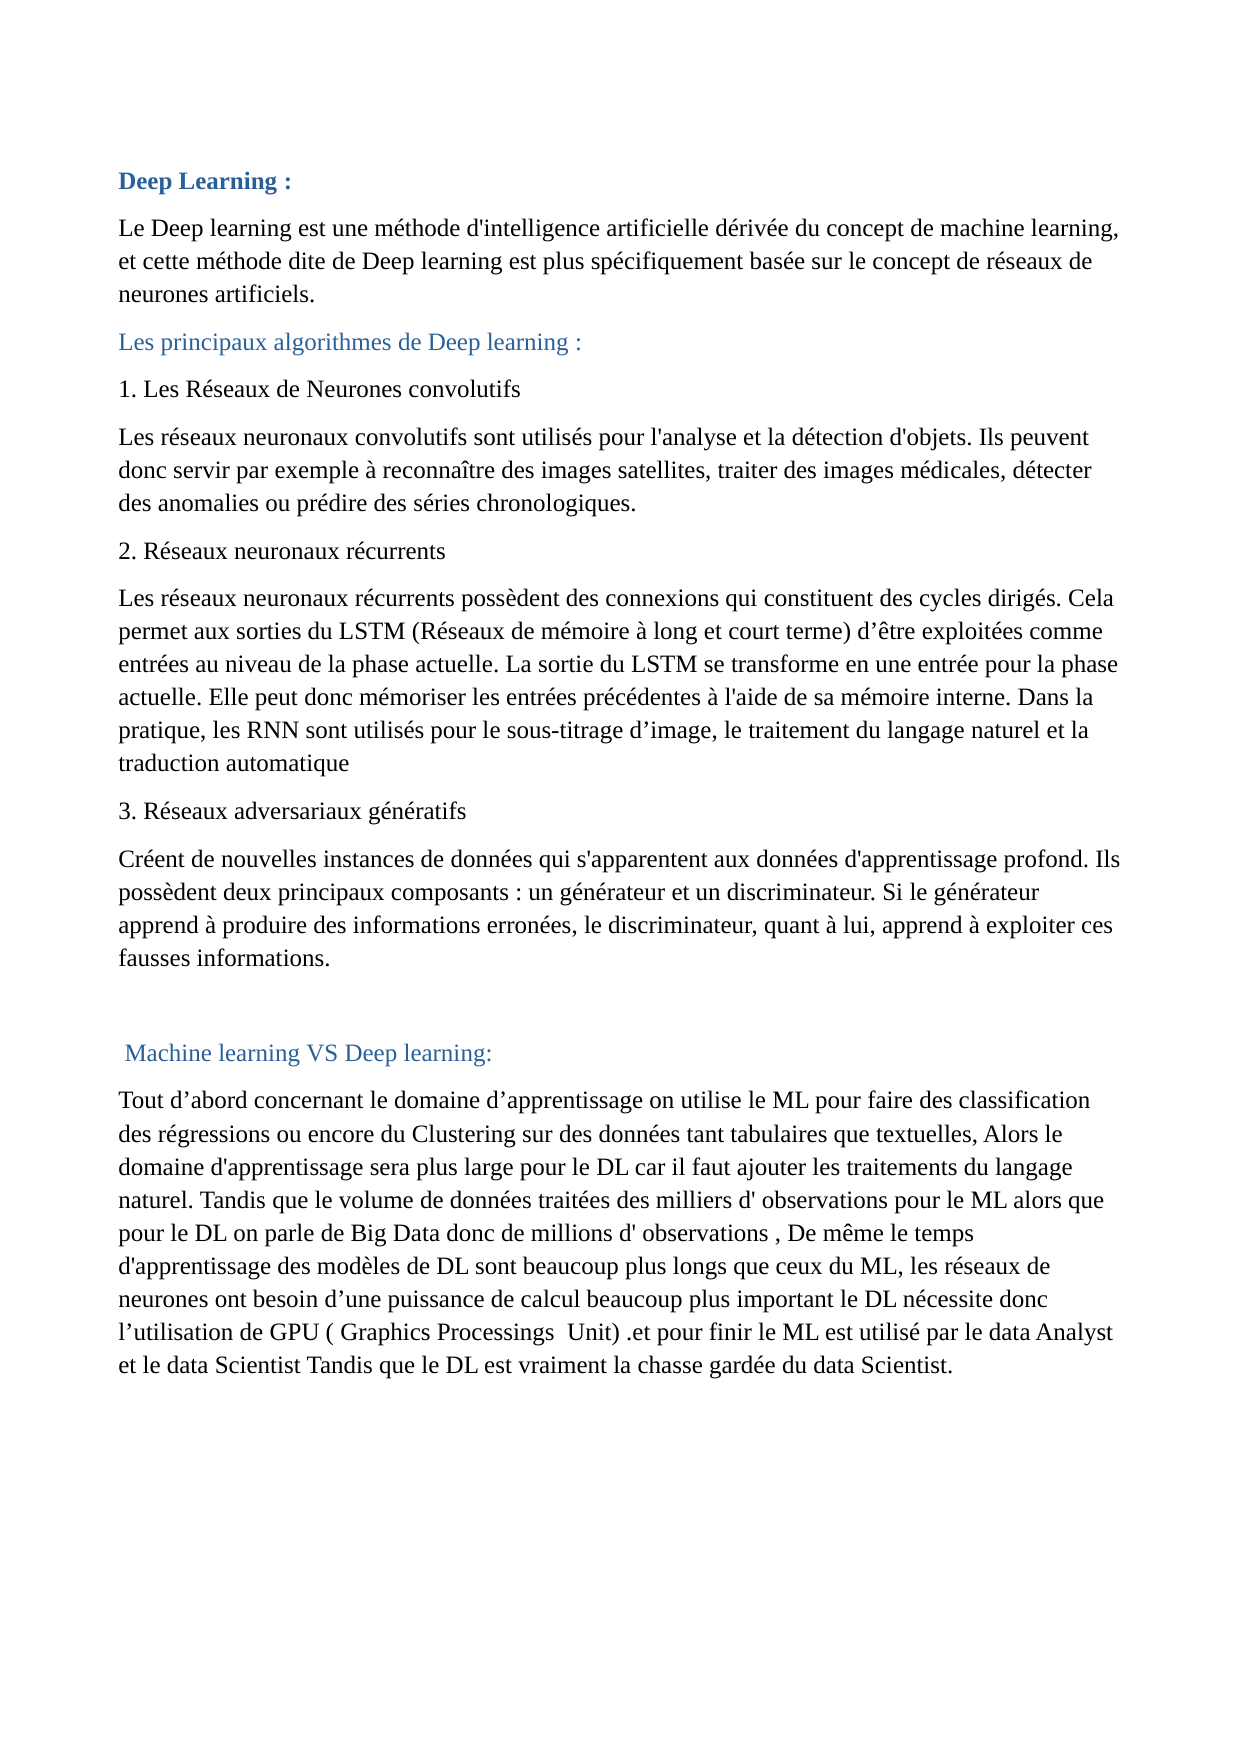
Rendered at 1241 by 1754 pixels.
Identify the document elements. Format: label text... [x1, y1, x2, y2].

text Créent de nouvelles instances de données qui s'apparentent aux données d'apprentissage profond. Ils possèdent deux principaux composants : un générateur et un discriminateur. Si le générateur apprend à produire des informations erronées, le discriminateur, quant à lui, apprend à exploiter ces fausses informations. [118, 844, 1122, 972]
text Tout d’abord concernant le domaine d’apprentissage on utilise le ML pour faire des classification des régressions ou encore du Clustering sur des données tant tabulaires que textuelles, Alors le domaine d'apprentissage sera plus large pour le DL car il faut ajouter les traitements du langage naturel. Tandis que le volume de données traitées des milliers d' observations pour le ML alors que pour le DL on parle de Big Data donc de millions d' observations , De même le temps d'apprentissage des modèles de DL sont beaucoup plus longs que ceux du ML, les réseaux de neurones ont besoin d’une puissance de calcul beaucoup plus important le DL nécessite donc l’utilisation de GPU ( Graphics Processings Unit) .et pour finir le ML est utilisé par le data Analyst et le data Scientist Tandis que le DL est vraiment la chasse gardée du data Scientist. [118, 1086, 1122, 1378]
text Deep Learning : [118, 166, 1122, 194]
text Les principaux algorithmes de Deep learning : [118, 327, 1122, 356]
text Le Deep learning est une méthode d'intelligence artificielle dérivée du concept de machine learning, et cette méthode dite de Deep learning est plus spécifiquement basée sur le concept de réseaux de neurones artificiels. [118, 213, 1122, 308]
text Les réseaux neuronaux convolutifs sont utilisés pour l'analyse et la détection d'objets. Ils peuvent donc servir par exemple à reconnaître des images satellites, traiter des images médicales, détecter des anomalies ou prédire des séries chronologiques. [118, 422, 1122, 517]
text 1. Les Réseaux de Neurones convolutifs [118, 374, 1122, 403]
text Machine learning VS Deep learning: [118, 1038, 1122, 1067]
text 3. Réseaux adversariaux génératifs [118, 796, 1122, 825]
text 2. Réseaux neuronaux récurrents [118, 536, 1122, 564]
text Les réseaux neuronaux récurrents possèdent des connexions qui constituent des cycles dirigés. Cela permet aux sorties du LSTM (Réseaux de mémoire à long et court terme) d’être exploitées comme entrées au niveau de la phase actuelle. La sortie du LSTM se transforme en une entrée pour la phase actuelle. Elle peut donc mémoriser les entrées précédentes à l'aide de sa mémoire interne. Dans la pratique, les RNN sont utilisés pour le sous-titrage d’image, le traitement du langage naturel et la traduction automatique [118, 583, 1122, 777]
